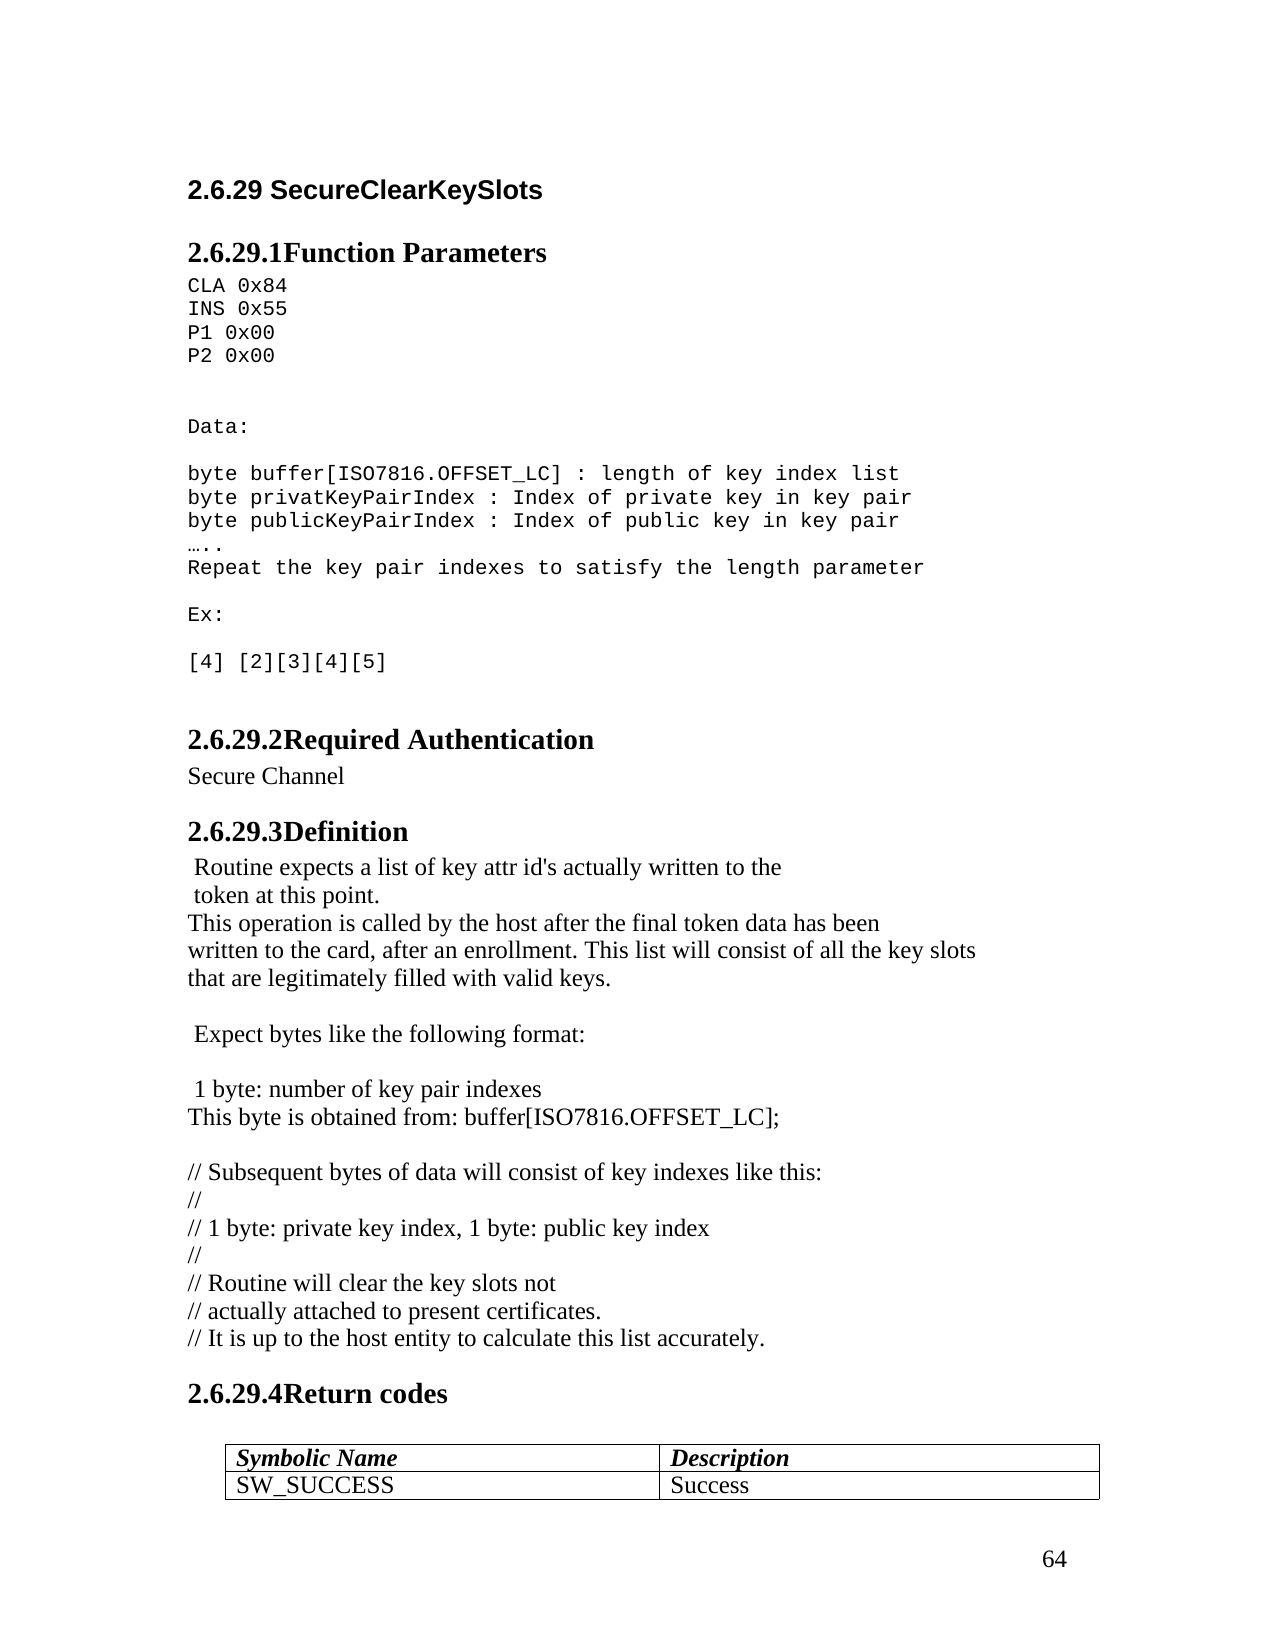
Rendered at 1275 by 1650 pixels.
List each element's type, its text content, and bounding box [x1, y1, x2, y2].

subtitle SecureClearKeySlots [187, 175, 1087, 205]
text This operation is called by the host after the final token data has been [187, 909, 1087, 937]
subtitle Function Parameters [187, 236, 1087, 269]
text Secure Channel [187, 762, 1087, 790]
text CLA 0x84 [187, 275, 1087, 298]
text INS 0x55 [187, 298, 1087, 322]
text // [187, 1241, 1087, 1269]
text that are legitimately filled with valid keys. [187, 964, 1087, 992]
text // [187, 1186, 1087, 1214]
text token at this point. [187, 881, 1087, 909]
text Expect bytes like the following format: [187, 1020, 1087, 1047]
text 1 byte: number of key pair indexes [187, 1075, 1087, 1103]
text P2 0x00 [187, 346, 1087, 369]
text [4] [2][3][4][5] [187, 652, 1087, 675]
text // 1 byte: private key index, 1 byte: public key index [187, 1214, 1087, 1241]
subtitle Definition [187, 815, 1087, 847]
subtitle Return codes [187, 1377, 1087, 1409]
text Repeat the key pair indexes to satisfy the length parameter [187, 557, 1087, 581]
text byte privatKeyPairIndex : Index of private key in key pair [187, 487, 1087, 510]
table_cell Success [660, 1472, 1099, 1499]
text Data: [187, 416, 1087, 440]
text // It is up to the host entity to calculate this list accurately. [187, 1324, 1087, 1352]
subtitle Required Authentication [187, 724, 1087, 756]
text P1 0x00 [187, 322, 1087, 346]
text This byte is obtained from: buffer[ISO7816.OFFSET_LC]; [187, 1103, 1087, 1131]
table_header Description [660, 1445, 1099, 1471]
text // actually attached to present certificates. [187, 1297, 1087, 1324]
text ….. [187, 534, 1087, 557]
text byte buffer[ISO7816.OFFSET_LC] : length of key index list [187, 463, 1087, 487]
text byte publicKeyPairIndex : Index of public key in key pair [187, 510, 1087, 534]
text Routine expects a list of key attr id's actually written to the [187, 853, 1087, 881]
text // Routine will clear the key slots not [187, 1269, 1087, 1297]
text Ex: [187, 604, 1087, 628]
table_cell SW_SUCCESS [226, 1472, 659, 1499]
text written to the card, after an enrollment. This list will consist of all the key slots [187, 937, 1087, 964]
table_header Symbolic Name [226, 1445, 659, 1471]
text // Subsequent bytes of data will consist of key indexes like this: [187, 1158, 1087, 1186]
